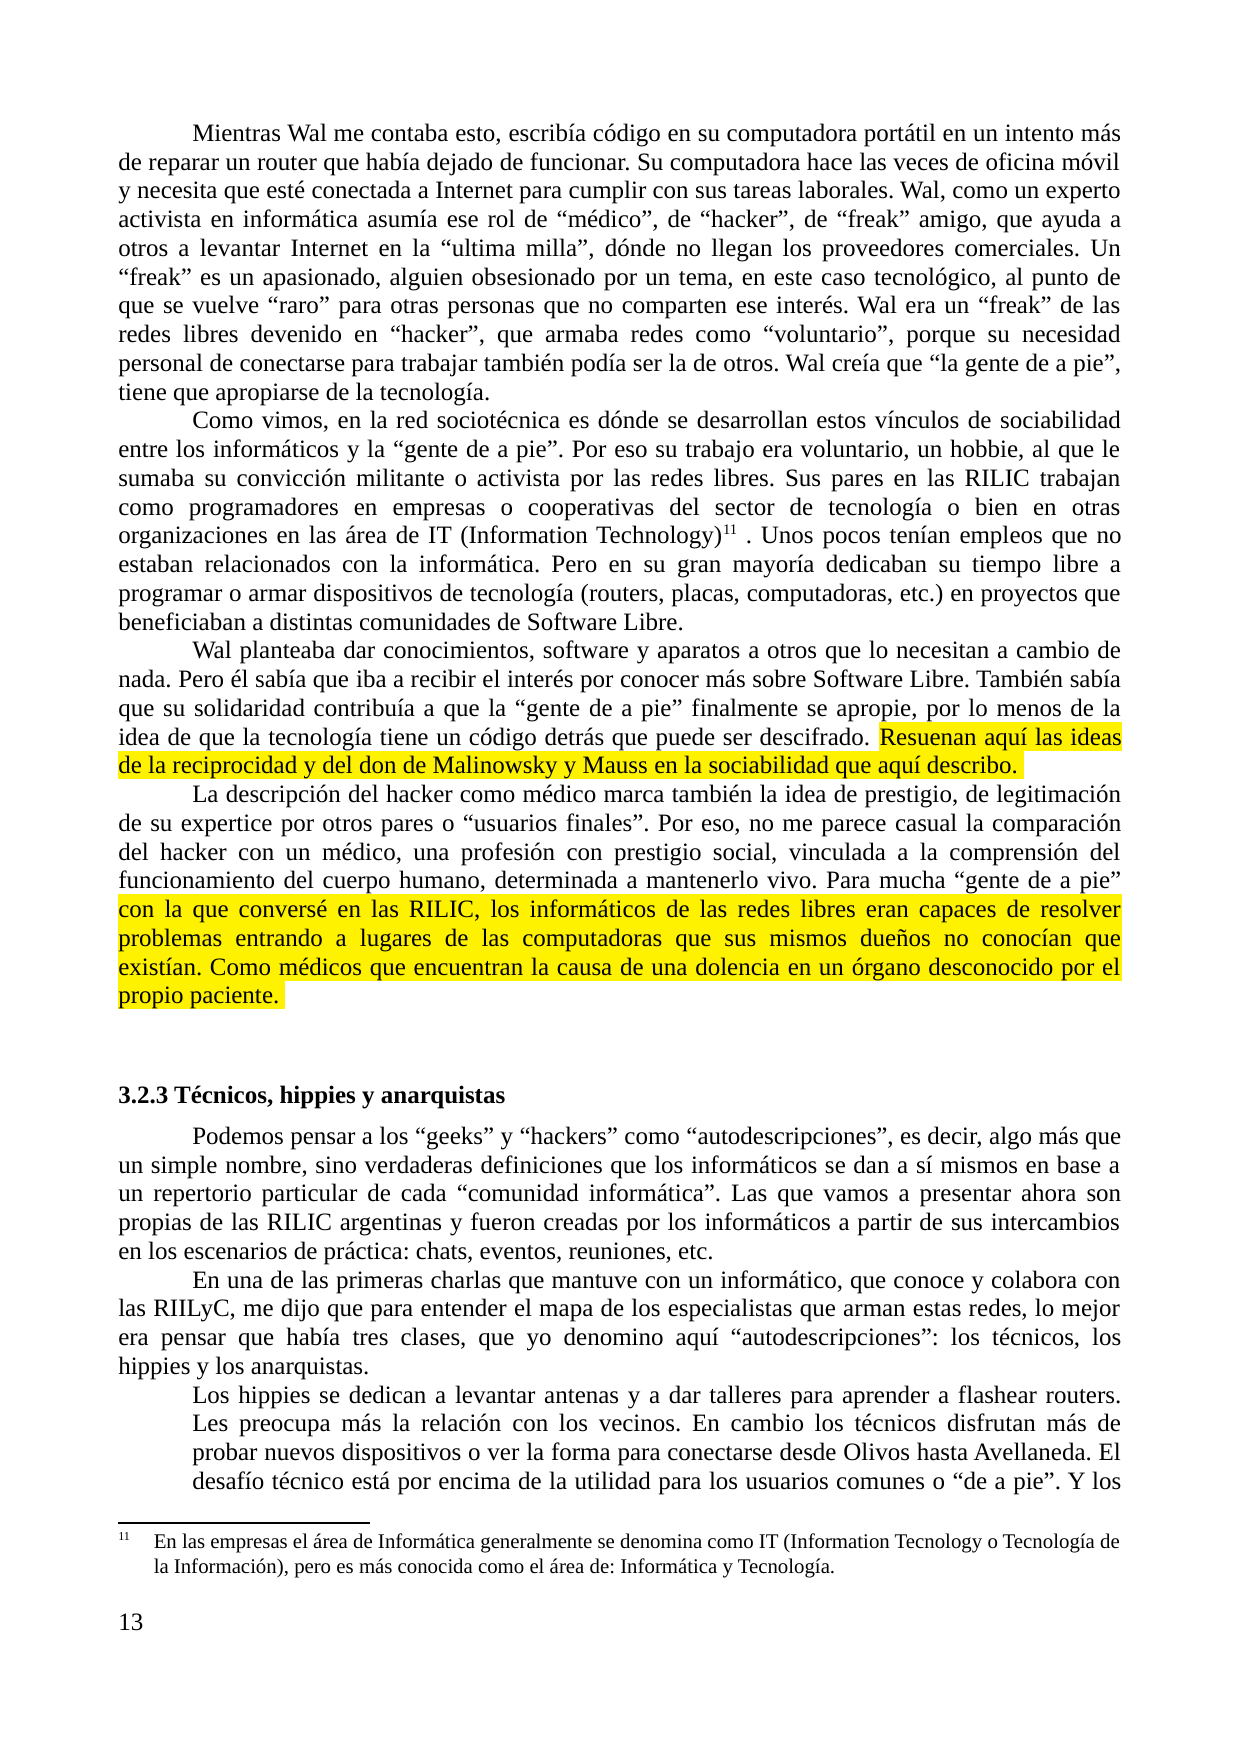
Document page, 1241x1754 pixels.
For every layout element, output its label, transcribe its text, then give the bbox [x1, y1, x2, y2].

text Podemos pensar a los “geeks” y “hackers” como “autodescripciones”, es decir, algo más que un simple nombre, sino verdaderas definiciones que los informáticos se dan a sí mismos en base a un repertorio particular de cada “comunidad informática”. Las que vamos a presentar ahora son propias de las RILIC argentinas y fueron creadas por los informáticos a partir de sus intercambios en los escenarios de práctica: chats, eventos, reuniones, etc. [118, 1121, 1122, 1265]
text Wal planteaba dar conocimientos, software y aparatos a otros que lo necesitan a cambio de nada. Pero él sabía que iba a recibir el interés por conocer más sobre Software Libre. También sabía que su solidaridad contribuía a que la “gente de a pie” finalmente se apropie, por lo menos de la idea de que la tecnología tiene un código detrás que puede ser descifrado. Resuenan aquí las ideas de la reciprocidad y del don de Malinowsky y Mauss en la sociabilidad que aquí describo. [118, 636, 1122, 779]
text Los hippies se dedican a levantar antenas y a dar talleres para aprender a flashear routers. Les preocupa más la relación con los vecinos. En cambio los técnicos disfrutan más de probar nuevos dispositivos o ver la forma para conectarse desde Olivos hasta Avellaneda. El desafío técnico está por encima de la utilidad para los usuarios comunes o “de a pie”. Y los [192, 1380, 1122, 1495]
subtitle 3.2.3 Técnicos, hippies y anarquistas [118, 1080, 1122, 1108]
text Como vimos, en la red sociotécnica es dónde se desarrollan estos vínculos de sociabilidad entre los informáticos y la “gente de a pie”. Por eso su trabajo era voluntario, un hobbie, al que le sumaba su convicción militante o activista por las redes libres. Sus pares en las RILIC trabajan como programadores en empresas o cooperativas del sector de tecnología o bien en otras organizaciones en las área de IT (Information Technology) . Unos pocos tenían empleos que no estaban relacionados con la informática. Pero en su gran mayoría dedicaban su tiempo libre a programar o armar dispositivos de tecnología (routers, placas, computadoras, etc.) en proyectos que beneficiaban a distintas comunidades de Software Libre. [118, 406, 1122, 636]
text La descripción del hacker como médico marca también la idea de prestigio, de legitimación de su expertice por otros pares o “usuarios finales”. Por eso, no me parece casual la comparación del hacker con un médico, una profesión con prestigio social, vinculada a la comprensión del funcionamiento del cuerpo humano, determinada a mantenerlo vivo. Para mucha “gente de a pie” con la que conversé en las RILIC, los informáticos de las redes libres eran capaces de resolver problemas entrando a lugares de las computadoras que sus mismos dueños no conocían que existían. Como médicos que encuentran la causa de una dolencia en un órgano desconocido por el propio paciente. [118, 779, 1122, 1009]
text En una de las primeras charlas que mantuve con un informático, que conoce y colabora con las RIILyC, me dijo que para entender el mapa de los especialistas que arman estas redes, lo mejor era pensar que había tres clases, que yo denomino aquí “autodescripciones”: los técnicos, los hippies y los anarquistas. [118, 1265, 1122, 1380]
text Mientras Wal me contaba esto, escribía código en su computadora portátil en un intento más de reparar un router que había dejado de funcionar. Su computadora hace las veces de oficina móvil y necesita que esté conectada a Internet para cumplir con sus tareas laborales. Wal, como un experto activista en informática asumía ese rol de “médico”, de “hacker”, de “freak” amigo, que ayuda a otros a levantar Internet en la “ultima milla”, dónde no llegan los proveedores comerciales. Un “freak” es un apasionado, alguien obsesionado por un tema, en este caso tecnológico, al punto de que se vuelve “raro” para otras personas que no comparten ese interés. Wal era un “freak” de las redes libres devenido en “hacker”, que armaba redes como “voluntario”, porque su necesidad personal de conectarse para trabajar también podía ser la de otros. Wal creía que “la gente de a pie”, tiene que apropiarse de la tecnología. [118, 118, 1122, 406]
text En las empresas el área de Informática generalmente se denomina como IT (Information Tecnology o Tecnología de la Información), pero es más conocida como el área de: Informática y Tecnología. [118, 1529, 1122, 1578]
